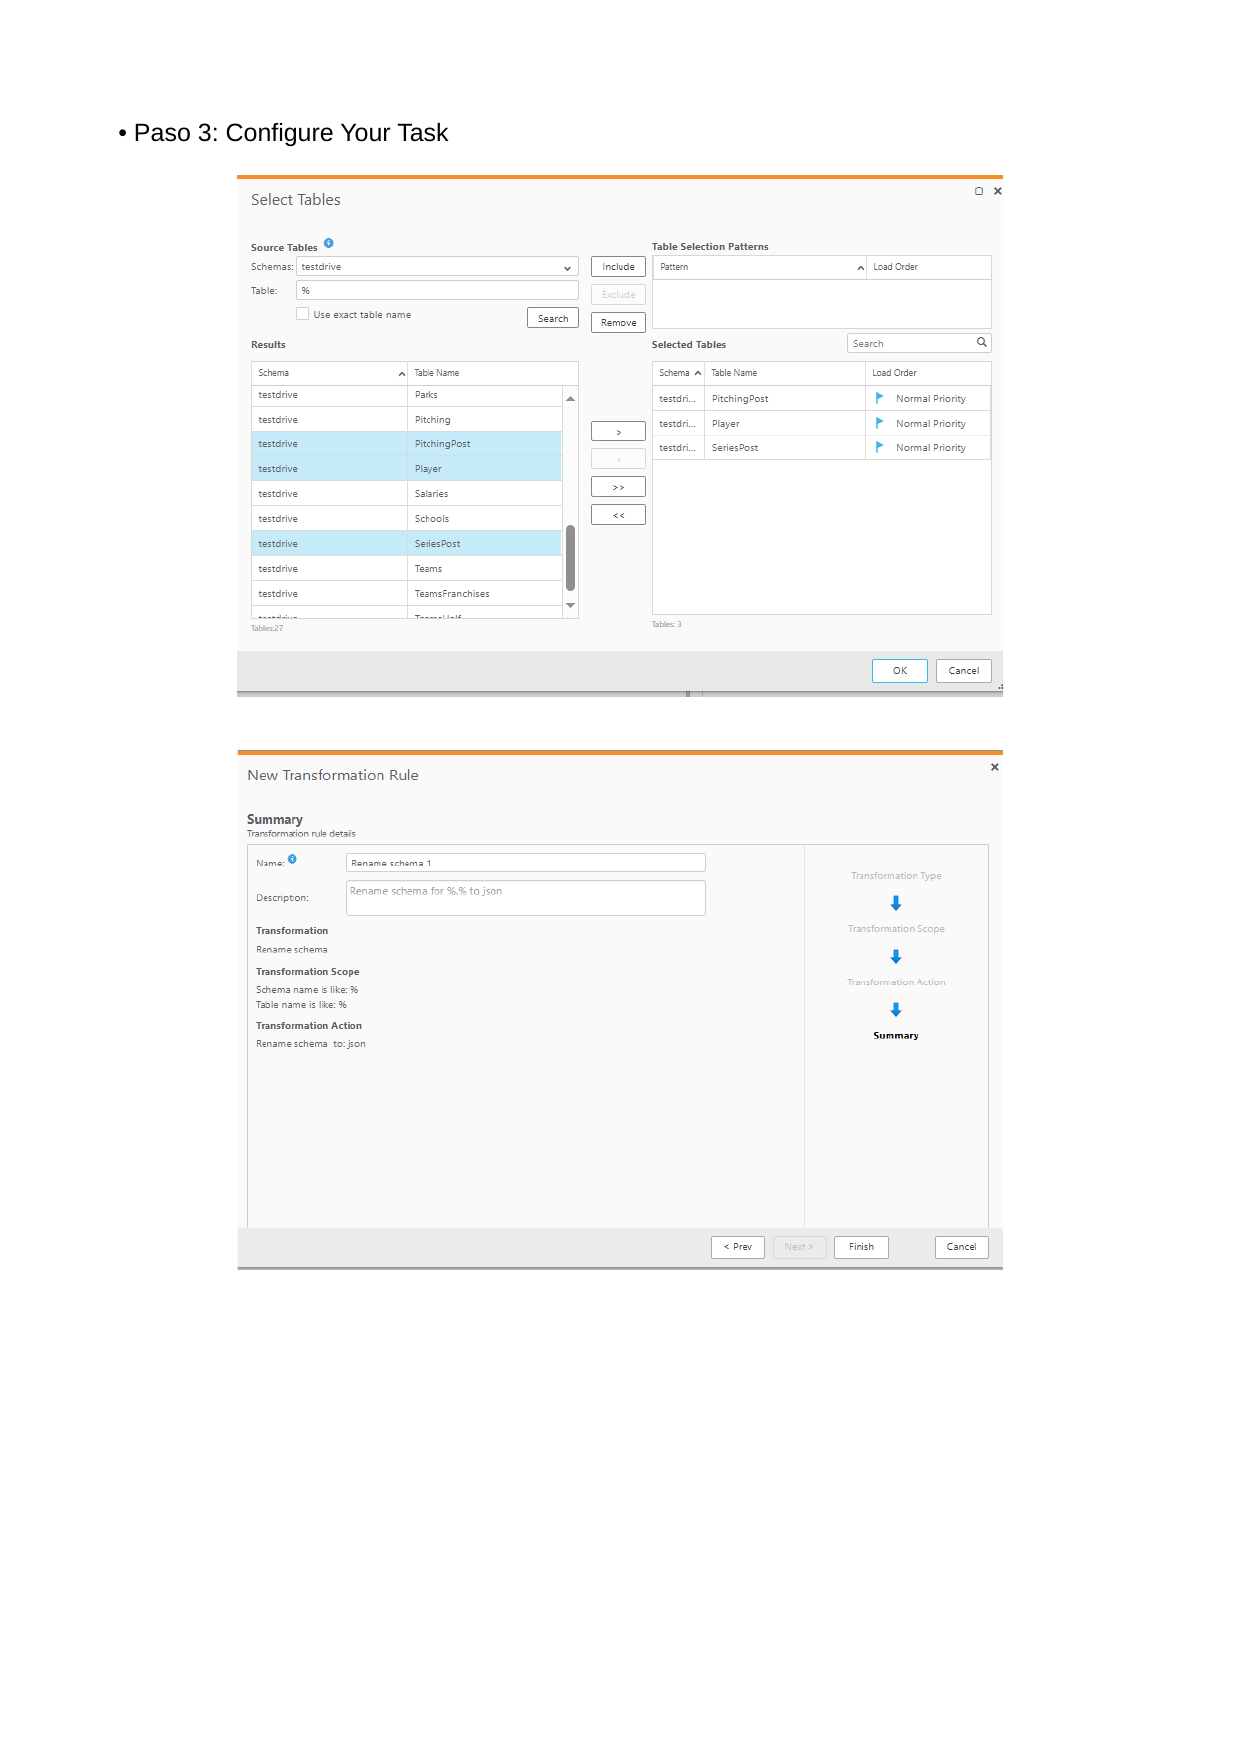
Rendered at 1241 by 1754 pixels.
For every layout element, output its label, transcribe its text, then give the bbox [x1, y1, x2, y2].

picture [237, 750, 1003, 1270]
picture [237, 175, 1004, 697]
text • Paso 3: Configure Your Task [118, 118, 1122, 147]
